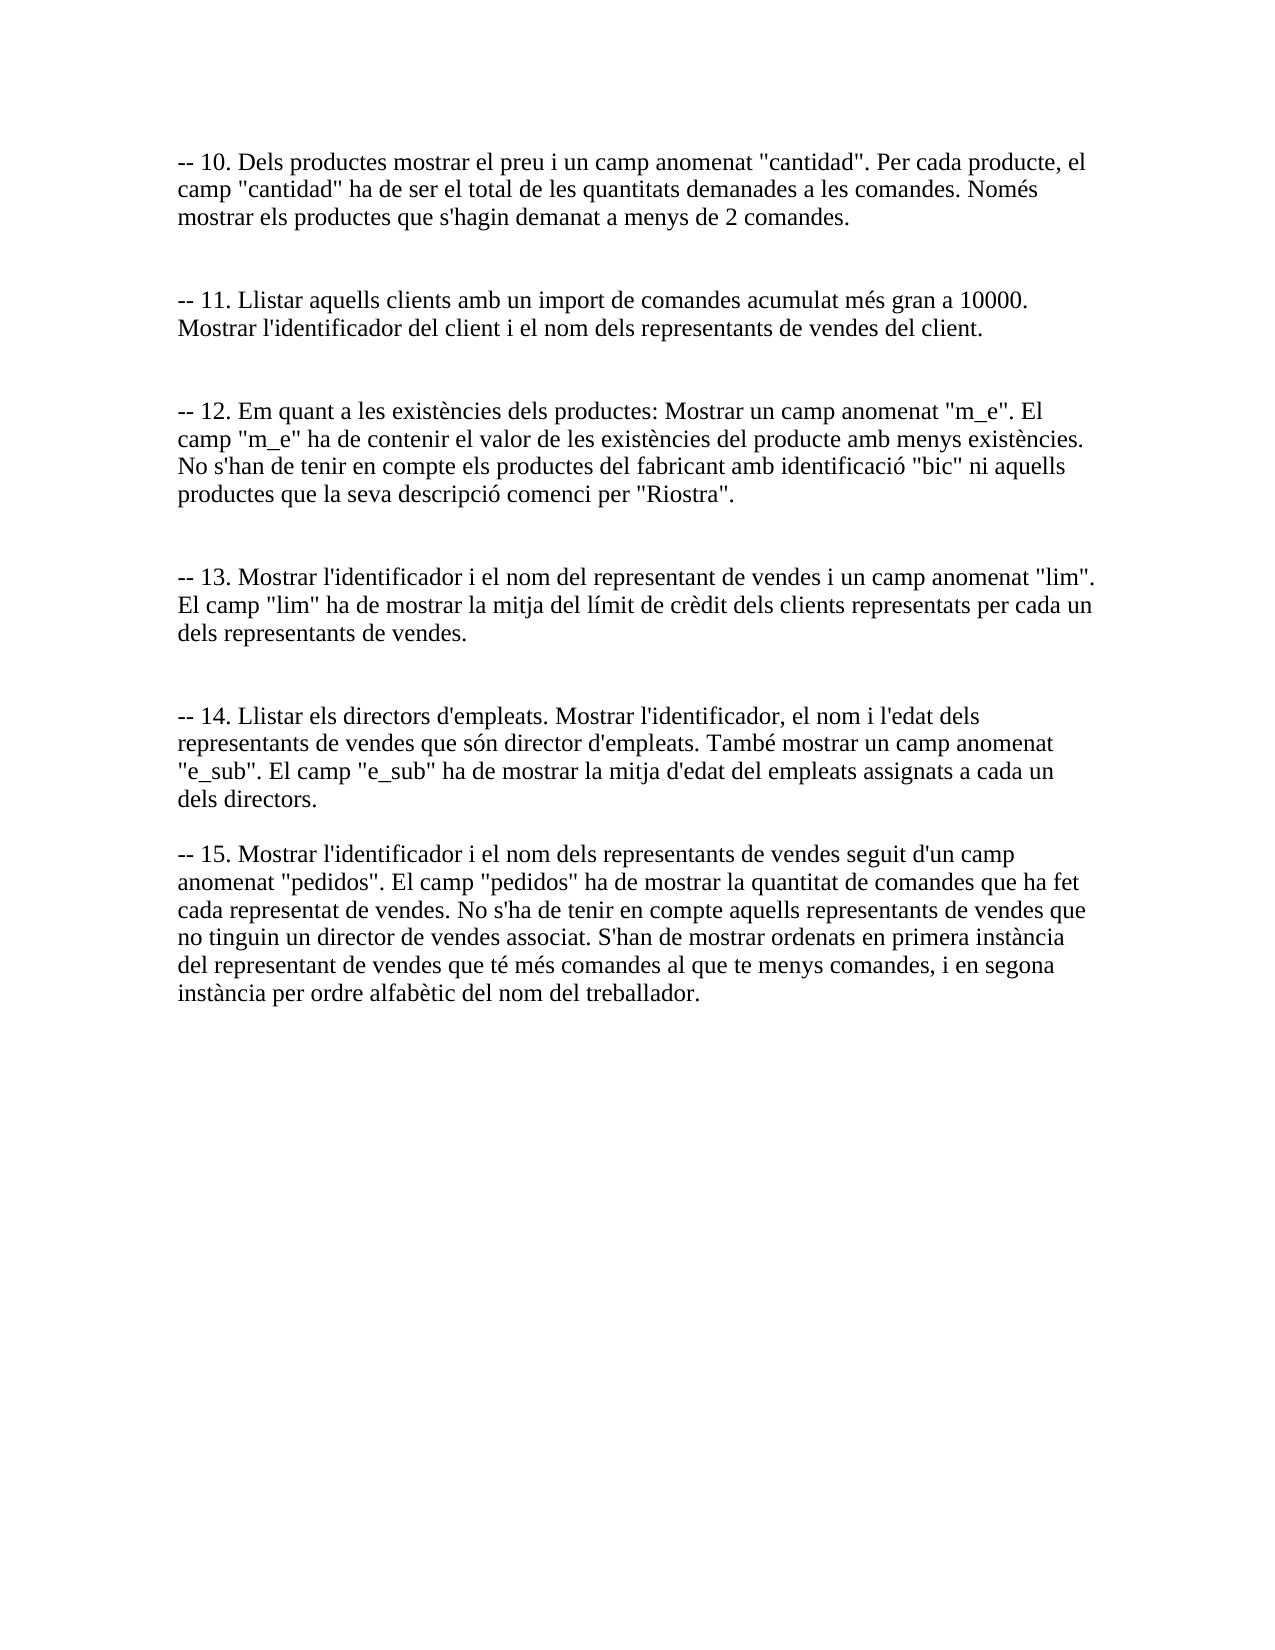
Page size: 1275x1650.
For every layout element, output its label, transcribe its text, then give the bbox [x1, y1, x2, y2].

subtitle -- 15. Mostrar l'identificador i el nom dels representants de vendes seguit d'un camp anomenat "pedidos". El camp "pedidos" ha de mostrar la quantitat de comandes que ha fet cada representat de vendes. No s'ha de tenir en compte aquells representants de vendes que no tinguin un director de vendes associat. S'han de mostrar ordenats en primera instància del representant de vendes que té més comandes al que te menys comandes, i en segona instància per ordre alfabètic del nom del treballador. [177, 840, 1098, 1007]
subtitle -- 10. Dels productes mostrar el preu i un camp anomenat "cantidad". Per cada producte, el camp "cantidad" ha de ser el total de les quantitats demanades a les comandes. Només mostrar els productes que s'hagin demanat a menys de 2 comandes. [177, 148, 1098, 231]
subtitle -- 13. Mostrar l'identificador i el nom del representant de vendes i un camp anomenat "lim". El camp "lim" ha de mostrar la mitja del límit de crèdit dels clients representats per cada un dels representants de vendes. [177, 563, 1098, 646]
subtitle -- 14. Llistar els directors d'empleats. Mostrar l'identificador, el nom i l'edat dels representants de vendes que són director d'empleats. També mostrar un camp anomenat "e_sub". El camp "e_sub" ha de mostrar la mitja d'edat del empleats assignats a cada un dels directors. [177, 702, 1098, 813]
subtitle -- 11. Llistar aquells clients amb un import de comandes acumulat més gran a 10000. Mostrar l'identificador del client i el nom dels representants de vendes del client. [177, 286, 1098, 342]
subtitle -- 12. Em quant a les existències dels productes: Mostrar un camp anomenat "m_e". El camp "m_e" ha de contenir el valor de les existències del producte amb menys existències. No s'han de tenir en compte els productes del fabricant amb identificació "bic" ni aquells productes que la seva descripció comenci per "Riostra". [177, 397, 1098, 508]
